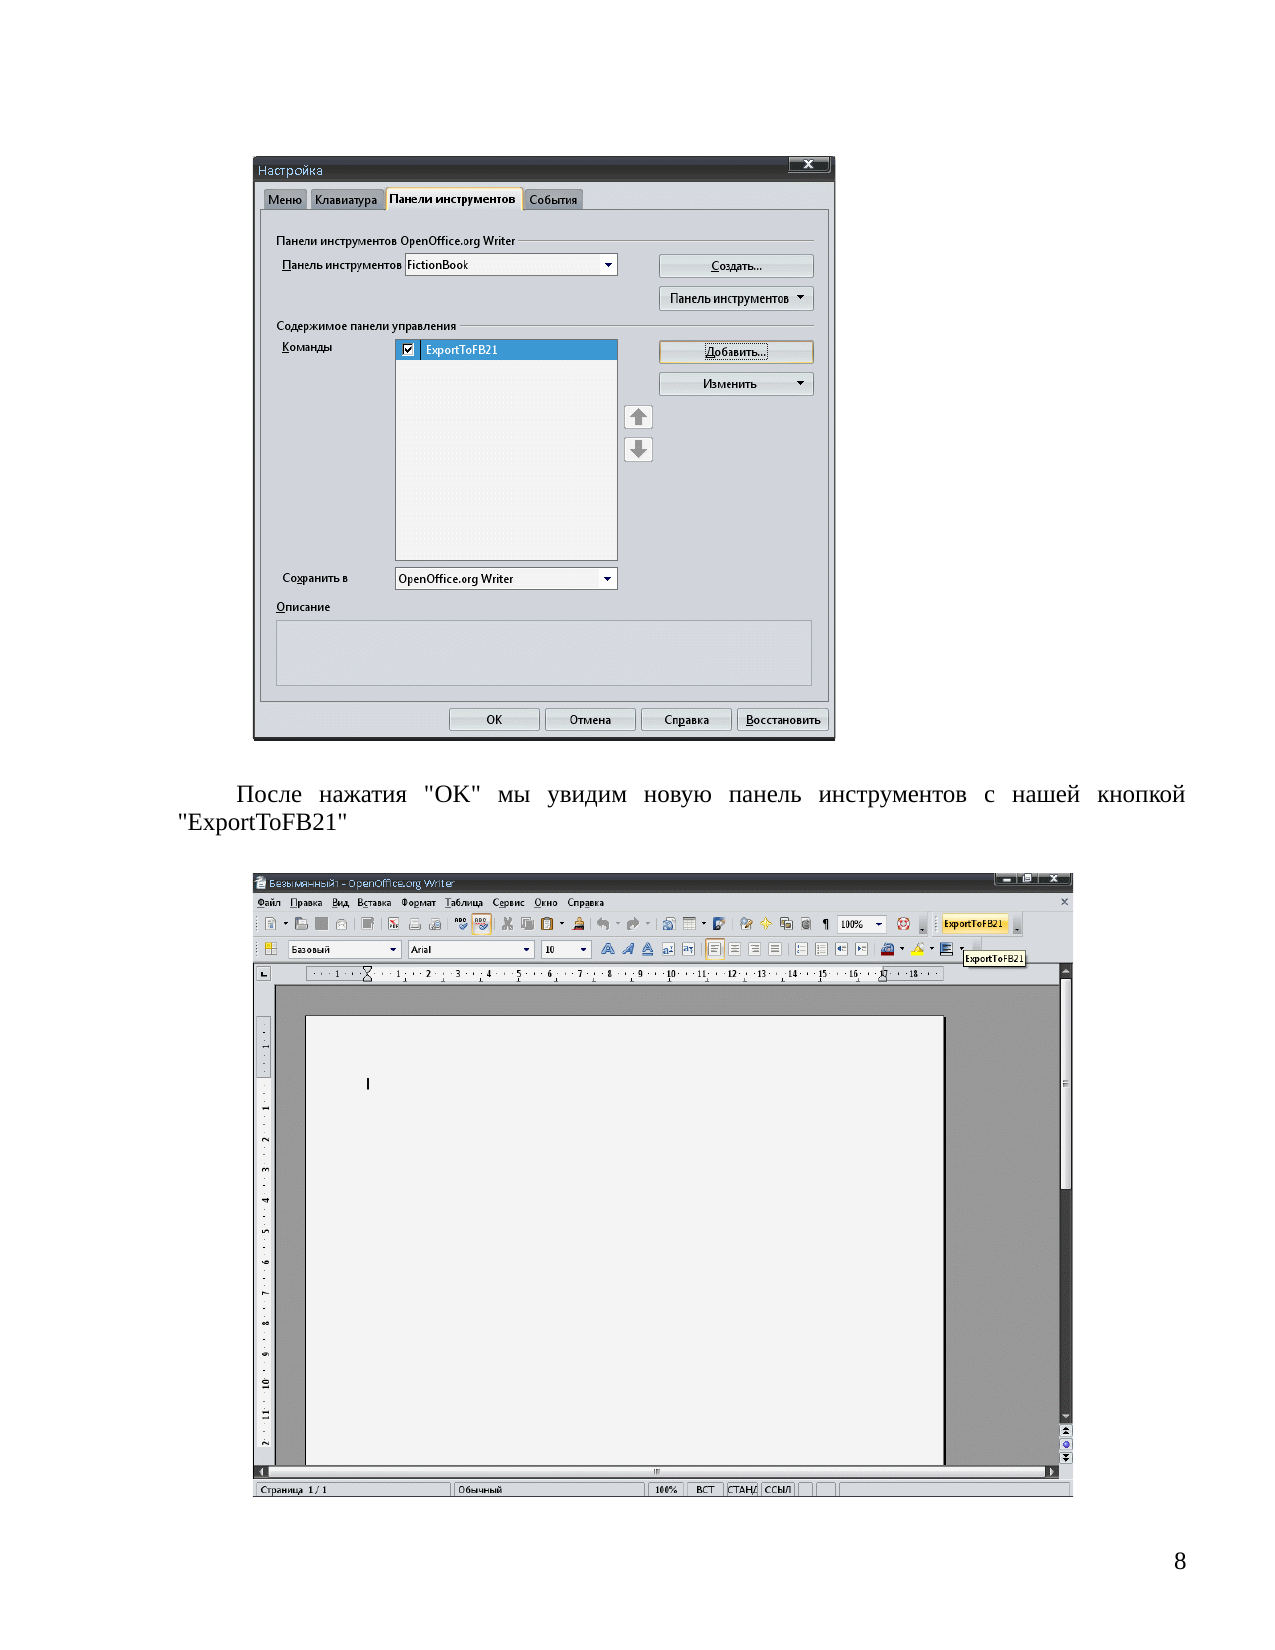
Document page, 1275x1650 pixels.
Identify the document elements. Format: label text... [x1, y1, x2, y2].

picture [252, 873, 1074, 1497]
picture [252, 156, 836, 741]
text После нажатия "OK" мы увидим новую панель инструментов с нашей кнопкой "ExportToFB21" [177, 779, 1186, 836]
